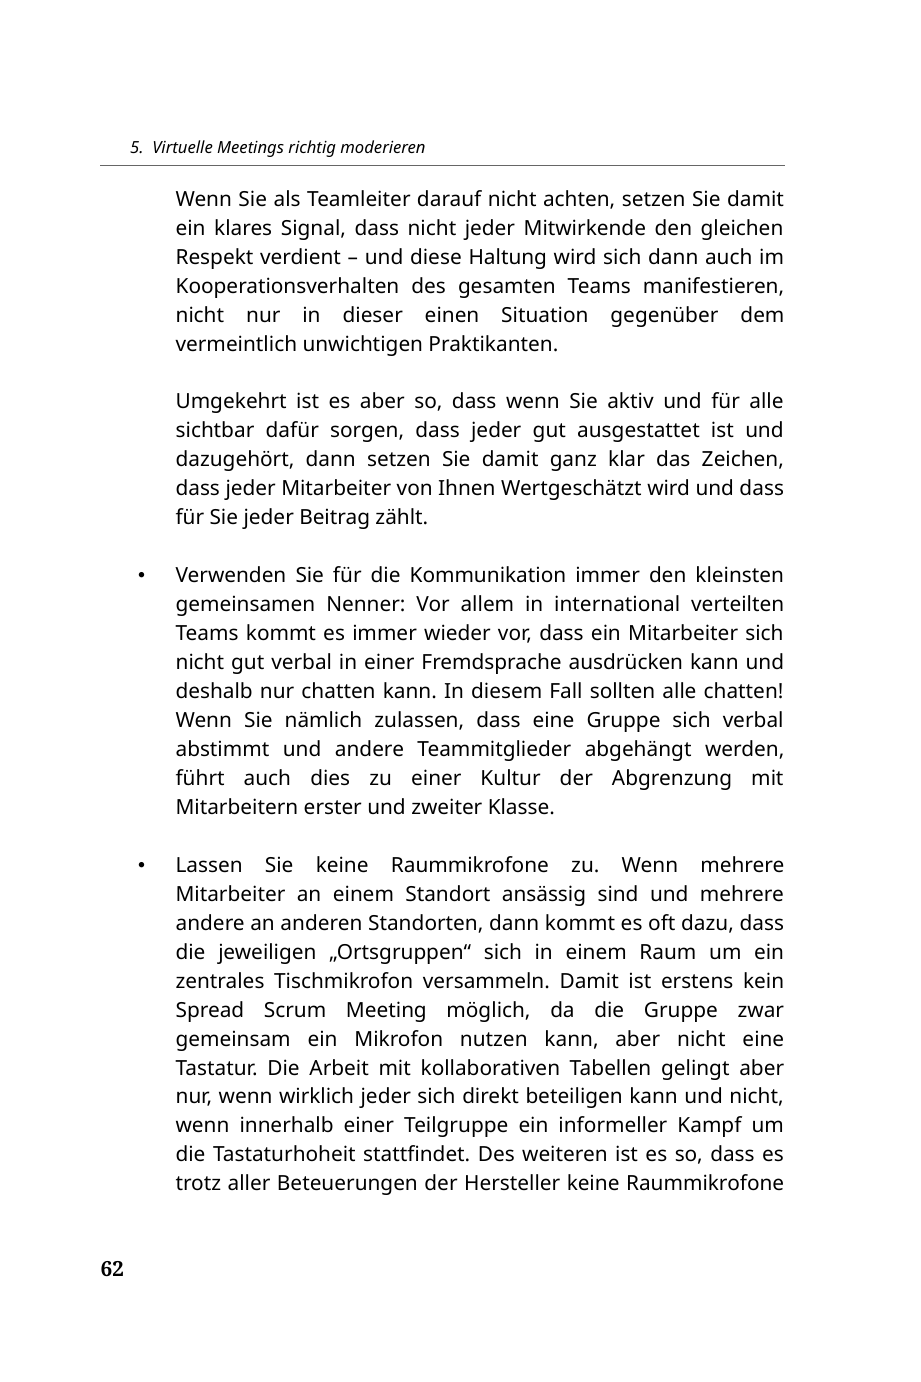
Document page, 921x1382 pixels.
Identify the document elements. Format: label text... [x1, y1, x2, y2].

list Verwenden Sie für die Kommunikation immer den kleinsten gemeinsamen Nenner: Vor allem in international verteilten Teams kommt es immer wieder vor, dass ein Mitarbeiter sich nicht gut verbal in einer Fremdsprache ausdrücken kann und deshalb nur chatten kann. In diesem Fall sollten alle chatten! Wenn Sie nämlich zulassen, dass eine Gruppe sich verbal abstimmt und andere Teammitglieder abgehängt werden, führt auch dies zu einer Kultur der Abgrenzung mit Mitarbeitern erster und zweiter Klasse. [138, 539, 785, 820]
list Umgekehrt ist es aber so, dass wenn Sie aktiv und für alle sichtbar dafür sorgen, dass jeder gut ausgestattet ist und dazugehört, dann setzen Sie damit ganz klar das Zeichen, dass jeder Mitarbeiter von Ihnen Wertgeschätzt wird und dass für Sie jeder Beitrag zählt. [138, 365, 785, 531]
list Lassen Sie keine Raummikrofone zu. Wenn mehrere Mitarbeiter an einem Standort ansässig sind und mehrere andere an anderen Standorten, dann kommt es oft dazu, dass die jeweiligen „Ortsgruppen“ sich in einem Raum um ein zentrales Tischmikrofon versammeln. Damit ist erstens kein Spread Scrum Meeting möglich, da die Gruppe zwar gemeinsam ein Mikrofon nutzen kann, aber nicht eine Tastatur. Die Arbeit mit kollaborativen Tabellen gelingt aber nur, wenn wirklich jeder sich direkt beteiligen kann und nicht, wenn innerhalb einer Teilgruppe ein informeller Kampf um die Tastaturhoheit stattfindet. Des weiteren ist es so, dass es trotz aller Beteuerungen der Hersteller keine Raummikrofone [138, 828, 785, 1197]
list Wenn Sie als Teamleiter darauf nicht achten, setzen Sie damit ein klares Signal, dass nicht jeder Mitwirkende den gleichen Respekt verdient – und diese Haltung wird sich dann auch im Kooperationsverhalten des gesamten Teams manifestieren, nicht nur in dieser einen Situation gegenüber dem vermeintlich unwichtigen Praktikanten. [138, 183, 785, 357]
